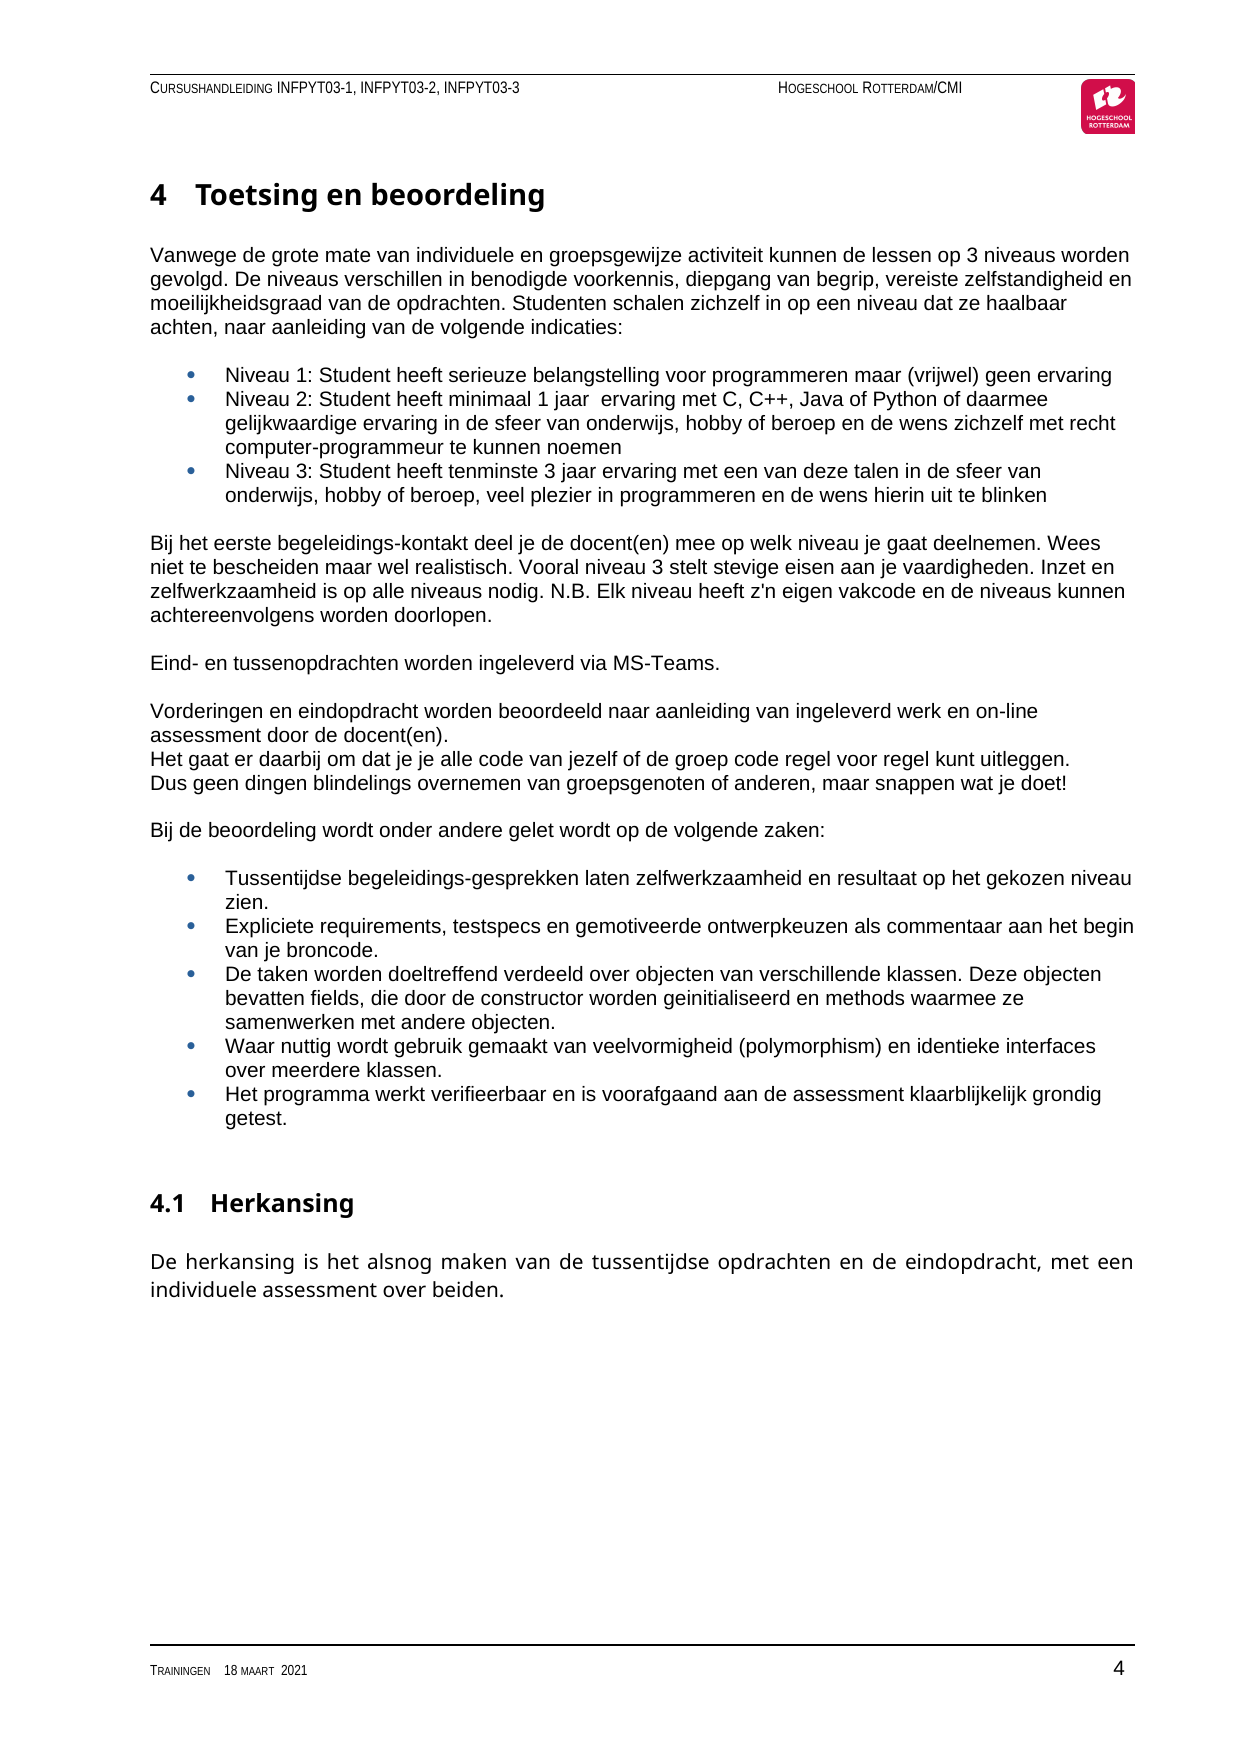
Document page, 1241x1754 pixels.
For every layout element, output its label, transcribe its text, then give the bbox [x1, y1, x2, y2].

list Niveau 3: Student heeft tenminste 3 jaar ervaring met een van deze talen in de sfeer van onderwijs, hobby of beroep, veel plezier in programmeren en de wens hierin uit te blinken [187, 459, 1135, 507]
text Vorderingen en eindopdracht worden beoordeeld naar aanleiding van ingeleverd werk en on-line assessment door de docent(en). [150, 698, 1135, 746]
list Waar nuttig wordt gebruik gemaakt van veelvormigheid (polymorphism) en identieke interfaces over meerdere klassen. [187, 1034, 1135, 1082]
list Niveau 1: Student heeft serieuze belangstelling voor programmeren maar (vrijwel) geen ervaring [187, 363, 1135, 387]
text Het gaat er daarbij om dat je je alle code van jezelf of de groep code regel voor regel kunt uitleggen. [150, 746, 1135, 770]
subtitle Herkansing [150, 1185, 1135, 1219]
list De taken worden doeltreffend verdeeld over objecten van verschillende klassen. Deze objecten bevatten fields, die door de constructor worden geinitialiseerd en methods waarmee ze samenwerken met andere objecten. [187, 962, 1135, 1034]
text Eind- en tussenopdrachten worden ingeleverd via MS-Teams. [150, 651, 1135, 674]
text De herkansing is het alsnog maken van de tussentijdse opdrachten en de eindopdracht, met een individuele assessment over beiden. [150, 1247, 1135, 1304]
text Vanwege de grote mate van individuele en groepsgewijze activiteit kunnen de lessen op 3 niveaus worden gevolgd. De niveaus verschillen in benodigde voorkennis, diepgang van begrip, vereiste zelfstandigheid en moeilijkheidsgraad van de opdrachten. Studenten schalen zichzelf in op een niveau dat ze haalbaar achten, naar aanleiding van de volgende indicaties: [150, 243, 1135, 339]
text Bij de beoordeling wordt onder andere gelet wordt op de volgende zaken: [150, 818, 1135, 842]
list Tussentijdse begeleidings-gesprekken laten zelfwerkzaamheid en resultaat op het gekozen niveau zien. [187, 866, 1135, 914]
list Het programma werkt verifieerbaar en is voorafgaand aan de assessment klaarblijkelijk grondig getest. [187, 1082, 1135, 1130]
picture [1081, 79, 1135, 134]
list Niveau 2: Student heeft minimaal 1 jaar ervaring met C, C++, Java of Python of daarmee gelijkwaardige ervaring in de sfeer van onderwijs, hobby of beroep en de wens zichzelf met recht computer-programmeur te kunnen noemen [187, 387, 1135, 459]
subtitle Toetsing en beoordeling [150, 174, 1135, 214]
text Dus geen dingen blindelings overnemen van groepsgenoten of anderen, maar snappen wat je doet! [150, 770, 1135, 794]
text Bij het eerste begeleidings-kontakt deel je de docent(en) mee op welk niveau je gaat deelnemen. Wees niet te bescheiden maar wel realistisch. Vooral niveau 3 stelt stevige eisen aan je vaardigheden. Inzet en zelfwerkzaamheid is op alle niveaus nodig. N.B. Elk niveau heeft z'n eigen vakcode en de niveaus kunnen achtereenvolgens worden doorlopen. [150, 531, 1135, 627]
list Expliciete requirements, testspecs en gemotiveerde ontwerpkeuzen als commentaar aan het begin van je broncode. [187, 914, 1135, 962]
